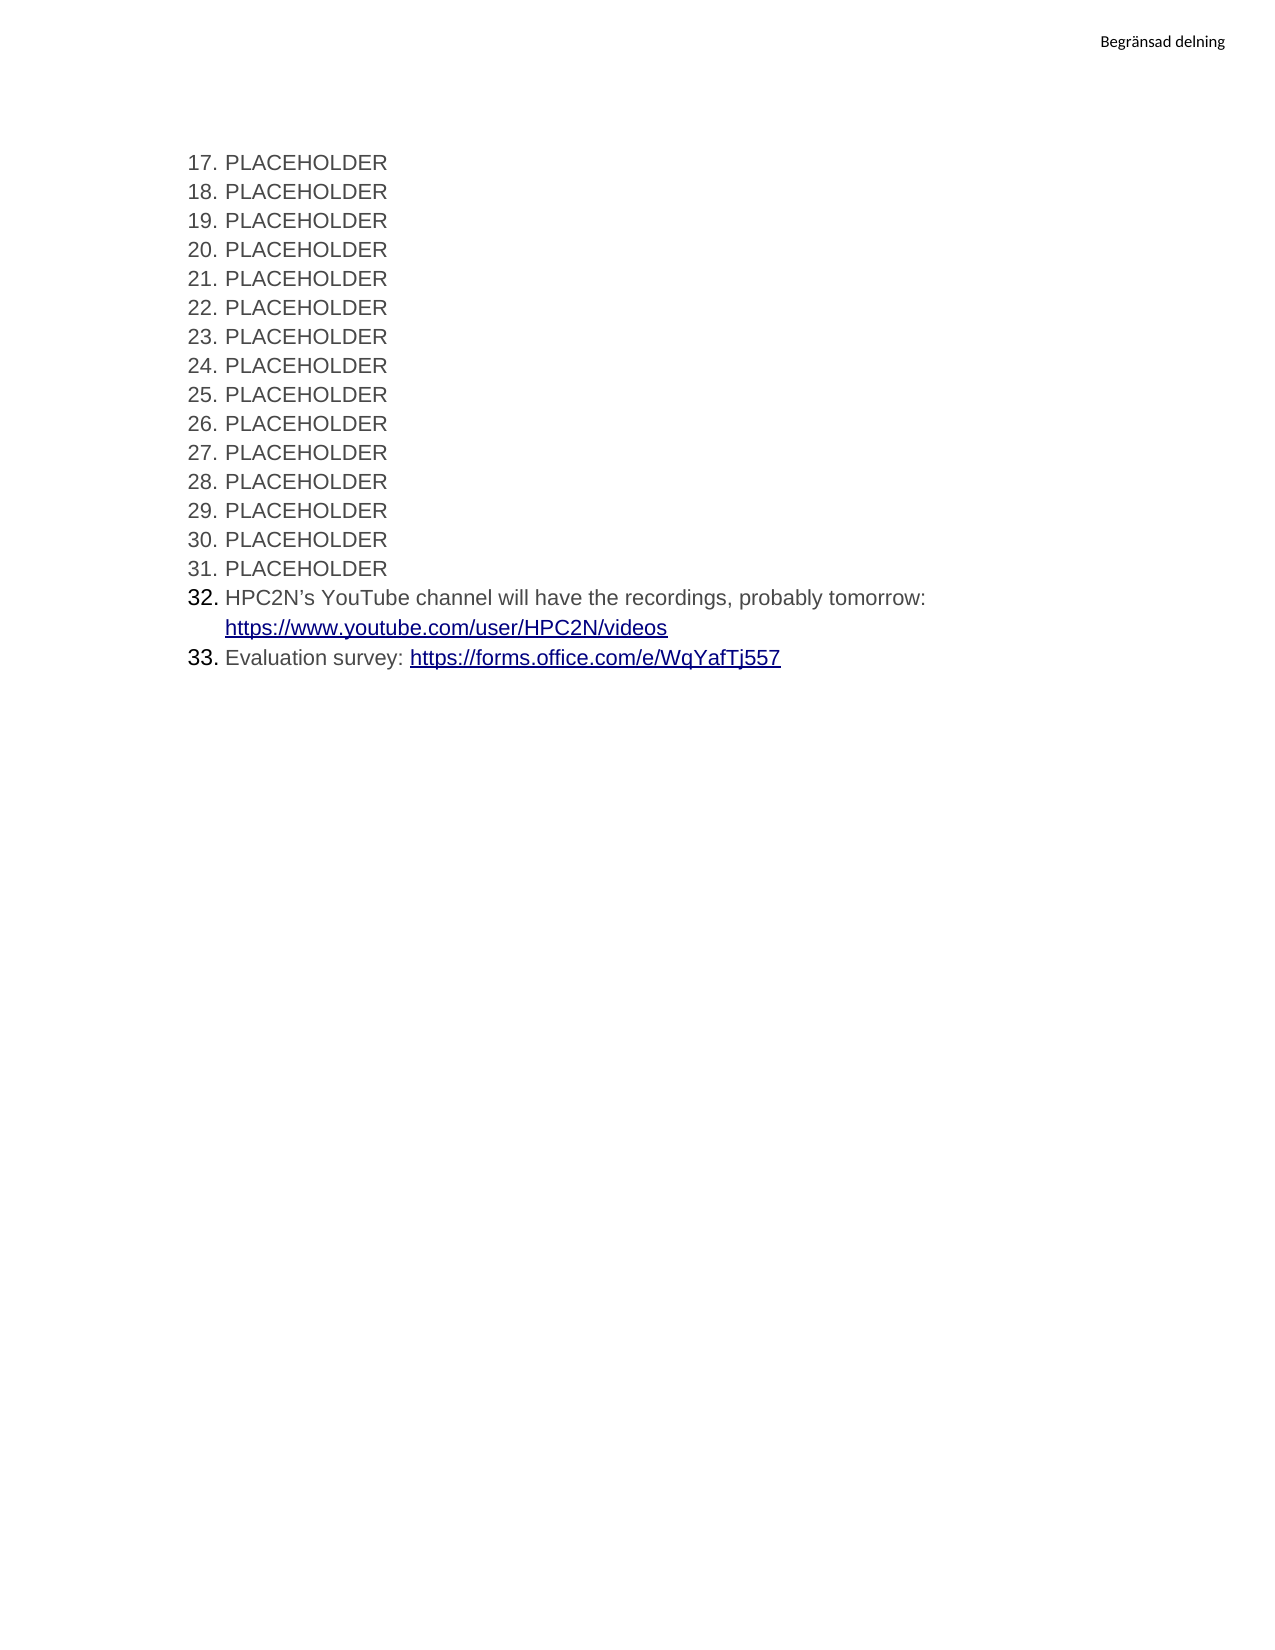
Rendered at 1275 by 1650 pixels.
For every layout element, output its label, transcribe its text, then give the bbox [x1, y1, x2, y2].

list PLACEHOLDER [187, 555, 1125, 581]
list PLACEHOLDER [187, 526, 1125, 552]
list PLACEHOLDER [187, 497, 1125, 523]
list PLACEHOLDER [187, 295, 1125, 320]
list PLACEHOLDER [187, 266, 1125, 291]
list PLACEHOLDER [187, 382, 1125, 407]
list PLACEHOLDER [187, 411, 1125, 436]
list PLACEHOLDER [187, 468, 1125, 494]
list PLACEHOLDER [187, 150, 1125, 175]
list Evaluation survey: https://forms.office.com/e/WqYafTj557 [187, 643, 1125, 670]
list HPC2N’s YouTube channel will have the recordings, probably tomorrow: https://www.youtube.com/user/HPC2N/videos [187, 584, 1125, 640]
list PLACEHOLDER [187, 439, 1125, 465]
list PLACEHOLDER [187, 324, 1125, 349]
list PLACEHOLDER [187, 237, 1125, 262]
list PLACEHOLDER [187, 179, 1125, 204]
list PLACEHOLDER [187, 208, 1125, 233]
list PLACEHOLDER [187, 353, 1125, 378]
